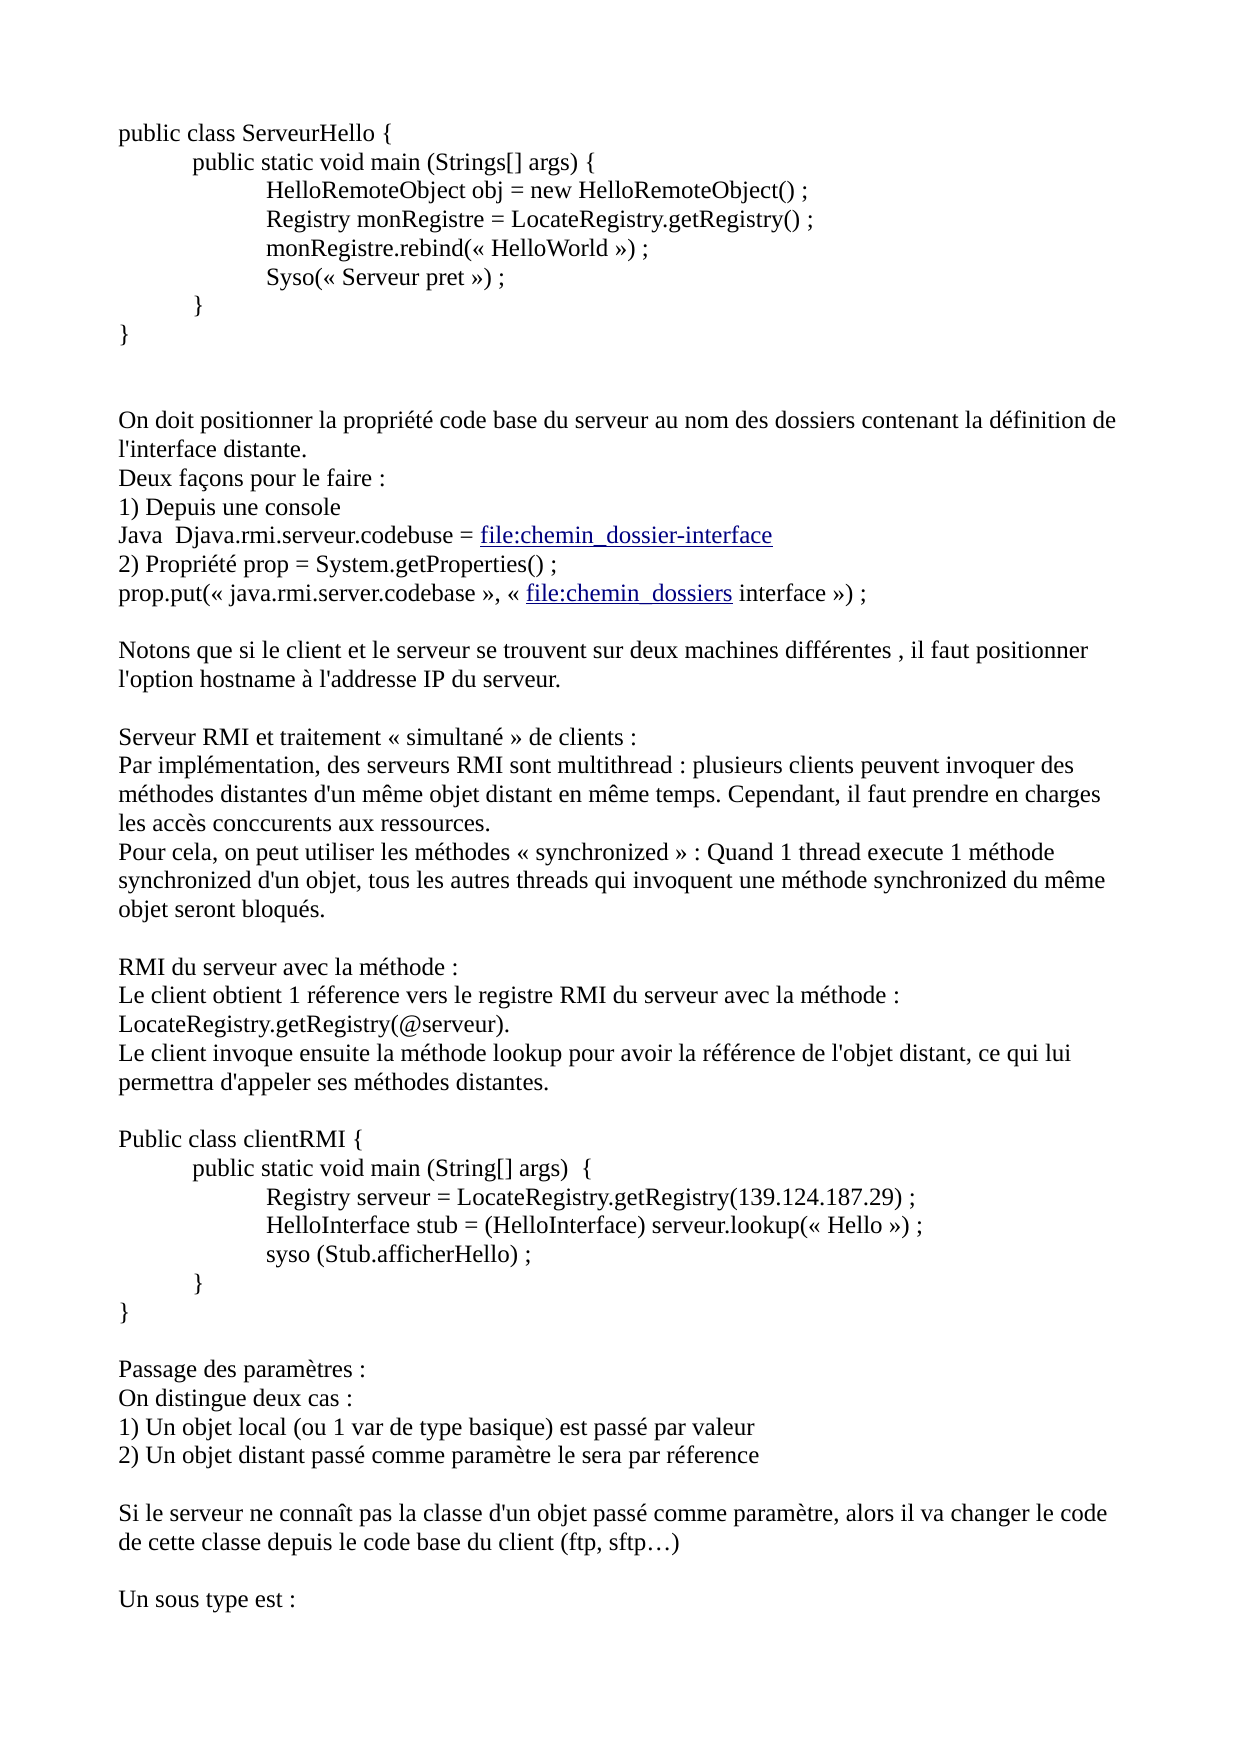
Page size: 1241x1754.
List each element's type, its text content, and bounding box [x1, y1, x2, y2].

text public static void main (Strings[] args) { [118, 147, 1122, 176]
text } [118, 291, 1122, 319]
text Si le serveur ne connaît pas la classe d'un objet passé comme paramètre, alors il va changer le code de cette classe depuis le code base du client (ftp, sftp…) [118, 1498, 1122, 1556]
text Le client obtient 1 réference vers le registre RMI du serveur avec la méthode : LocateRegistry.getRegistry(@serveur). [118, 981, 1122, 1038]
text Public class clientRMI { [118, 1124, 1122, 1153]
text public static void main (String[] args) { [118, 1153, 1122, 1182]
text } [118, 1268, 1122, 1297]
text Par implémentation, des serveurs RMI sont multithread : plusieurs clients peuvent invoquer des méthodes distantes d'un même objet distant en même temps. Cependant, il faut prendre en charges les accès conccurents aux ressources. [118, 751, 1122, 837]
text Registry serveur = LocateRegistry.getRegistry(139.124.187.29) ; [118, 1182, 1122, 1211]
text HelloInterface stub = (HelloInterface) serveur.lookup(« Hello ») ; [118, 1211, 1122, 1239]
text Le client invoque ensuite la méthode lookup pour avoir la référence de l'objet distant, ce qui lui permettra d'appeler ses méthodes distantes. [118, 1038, 1122, 1096]
text Un sous type est : [118, 1584, 1122, 1613]
text Java Djava.rmi.serveur.codebuse = file:chemin_dossier-interface [118, 521, 1122, 549]
text HelloRemoteObject obj = new HelloRemoteObject() ; [118, 176, 1122, 204]
text On doit positionner la propriété code base du serveur au nom des dossiers contenant la définition de l'interface distante. [118, 406, 1122, 463]
text Notons que si le client et le serveur se trouvent sur deux machines différentes , il faut positionner l'option hostname à l'addresse IP du serveur. [118, 636, 1122, 693]
text Serveur RMI et traitement « simultané » de clients : [118, 722, 1122, 751]
text On distingue deux cas : [118, 1383, 1122, 1412]
text RMI du serveur avec la méthode : [118, 952, 1122, 981]
text 2) Un objet distant passé comme paramètre le sera par réference [118, 1441, 1122, 1469]
text Deux façons pour le faire : [118, 463, 1122, 492]
text public class ServeurHello { [118, 118, 1122, 147]
text } [118, 319, 1122, 348]
text monRegistre.rebind(« HelloWorld ») ; [118, 233, 1122, 262]
text 2) Propriété prop = System.getProperties() ; [118, 549, 1122, 578]
text } [118, 1297, 1122, 1326]
text 1) Un objet local (ou 1 var de type basique) est passé par valeur [118, 1412, 1122, 1441]
text Passage des paramètres : [118, 1354, 1122, 1383]
text Registry monRegistre = LocateRegistry.getRegistry() ; [118, 204, 1122, 233]
text 1) Depuis une console [118, 492, 1122, 521]
text Syso(« Serveur pret ») ; [118, 262, 1122, 291]
text syso (Stub.afficherHello) ; [118, 1239, 1122, 1268]
text Pour cela, on peut utiliser les méthodes « synchronized » : Quand 1 thread execute 1 méthode synchronized d'un objet, tous les autres threads qui invoquent une méthode synchronized du même objet seront bloqués. [118, 837, 1122, 923]
text prop.put(« java.rmi.server.codebase », « file:chemin_dossiers interface ») ; [118, 578, 1122, 607]
